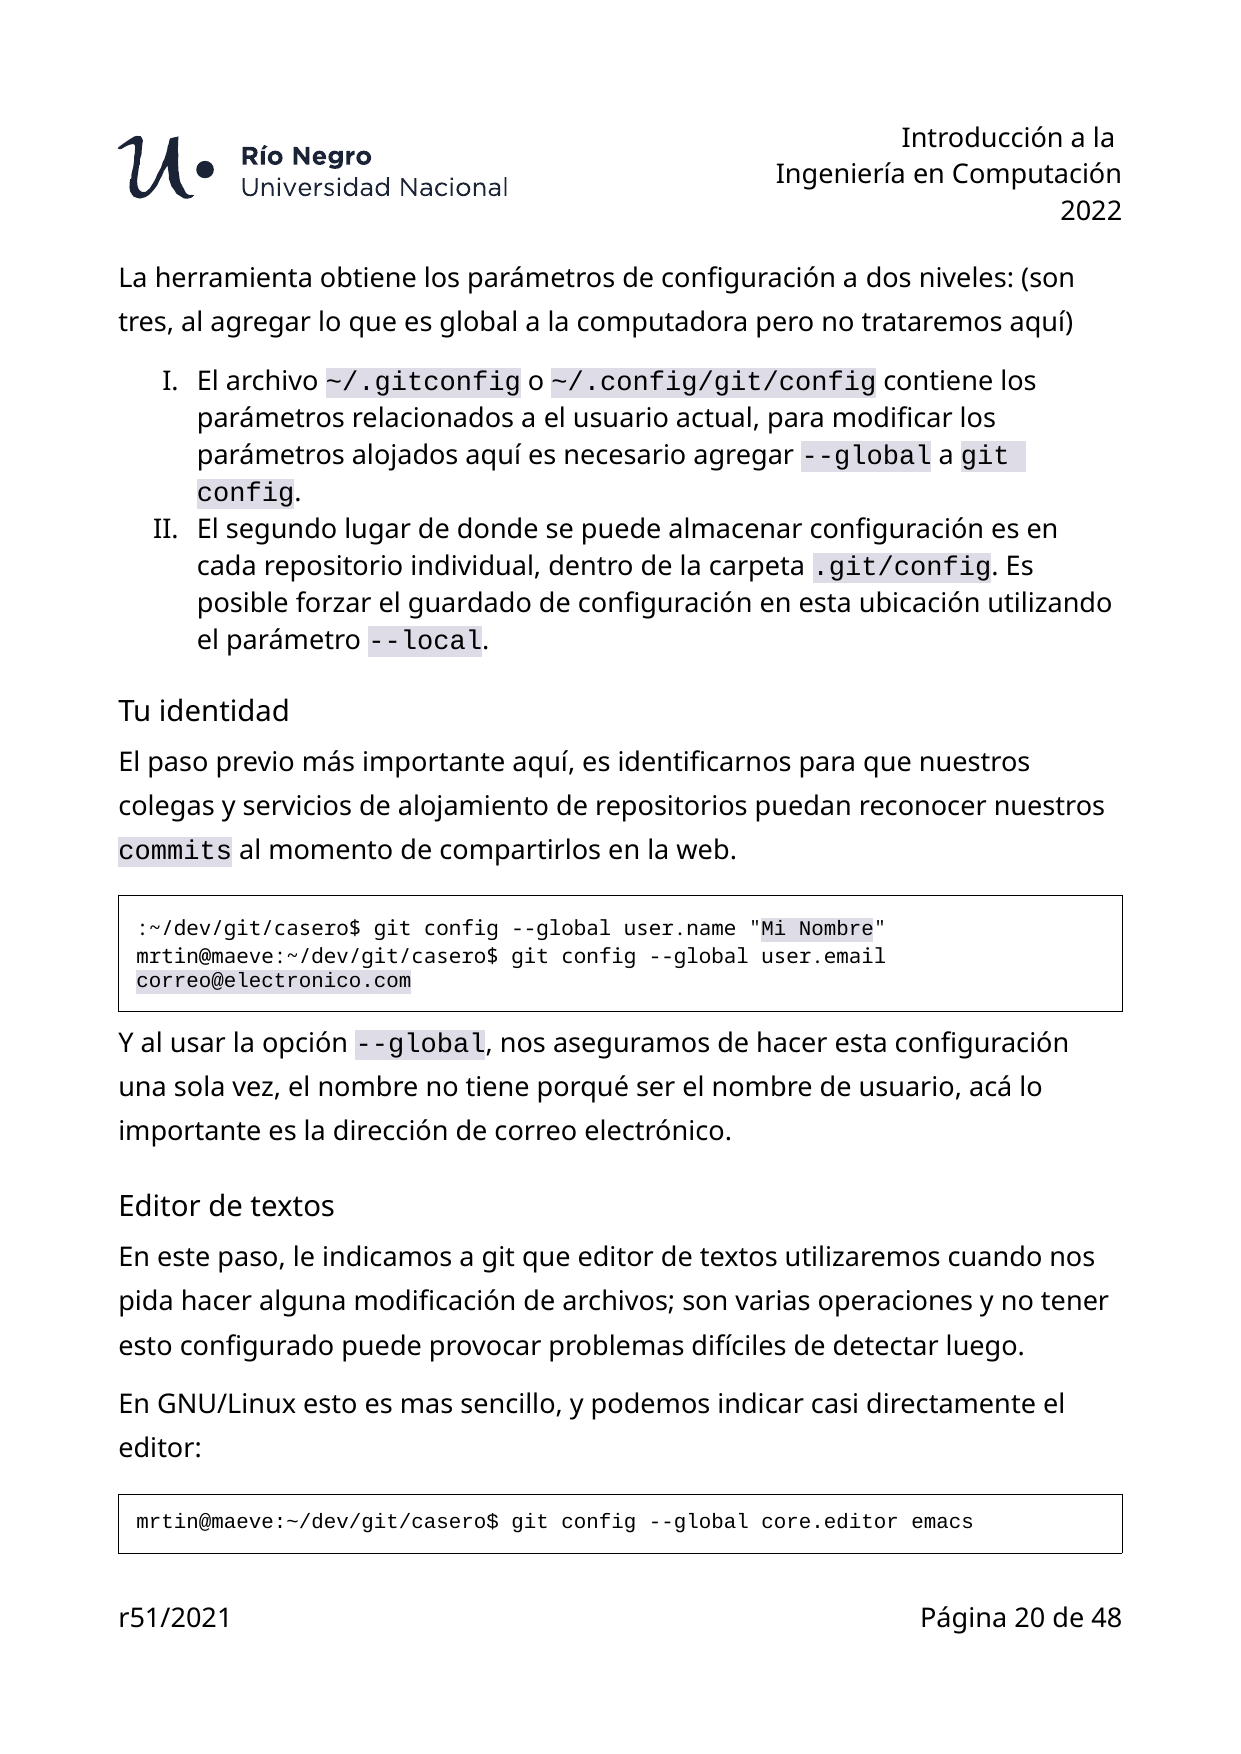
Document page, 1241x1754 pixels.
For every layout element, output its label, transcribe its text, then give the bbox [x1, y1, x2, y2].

list El archivo ~/.gitconfig o ~/.config/git/config contiene los parámetros relacionados a el usuario actual, para modificar los parámetros alojados aquí es necesario agregar --global a git config. [178, 361, 1122, 509]
text El paso previo más importante aquí, es identificarnos para que nuestros colegas y servicios de alojamiento de repositorios puedan reconocer nuestros commits al momento de compartirlos en la web. [118, 742, 1122, 867]
subtitle Editor de textos [118, 1185, 1122, 1225]
text En este paso, le indicamos a git que editor de textos utilizaremos cuando nos pida hacer alguna modificación de archivos; son varias operaciones y no tener esto configurado puede provocar problemas difíciles de detectar luego. [118, 1238, 1122, 1363]
text En GNU/Linux esto es mas sencillo, y podemos indicar casi directamente el editor: [118, 1385, 1122, 1466]
text :~/dev/git/casero$ git config --global user.name "Mi Nombre" [119, 896, 1122, 924]
text La herramienta obtiene los parámetros de configuración a dos niveles: (son tres, al agregar lo que es global a la computadora pero no trataremos aquí) [118, 258, 1122, 339]
text mrtin@maeve:~/dev/git/casero$ git config --global core.editor emacs [119, 1495, 1122, 1553]
text mrtin@maeve:~/dev/git/casero$ git config --global user.email correo@electronico.com [119, 924, 1122, 1011]
list El segundo lugar de donde se puede almacenar configuración es en cada repositorio individual, dentro de la carpeta .git/config. Es posible forzar el guardado de configuración en esta ubicación utilizando el parámetro --local. [178, 509, 1122, 657]
subtitle Tu identidad [118, 689, 1122, 729]
text Y al usar la opción --global, nos aseguramos de hacer esta configuración una sola vez, el nombre no tiene porqué ser el nombre de usuario, acá lo importante es la dirección de correo electrónico. [118, 1023, 1122, 1149]
